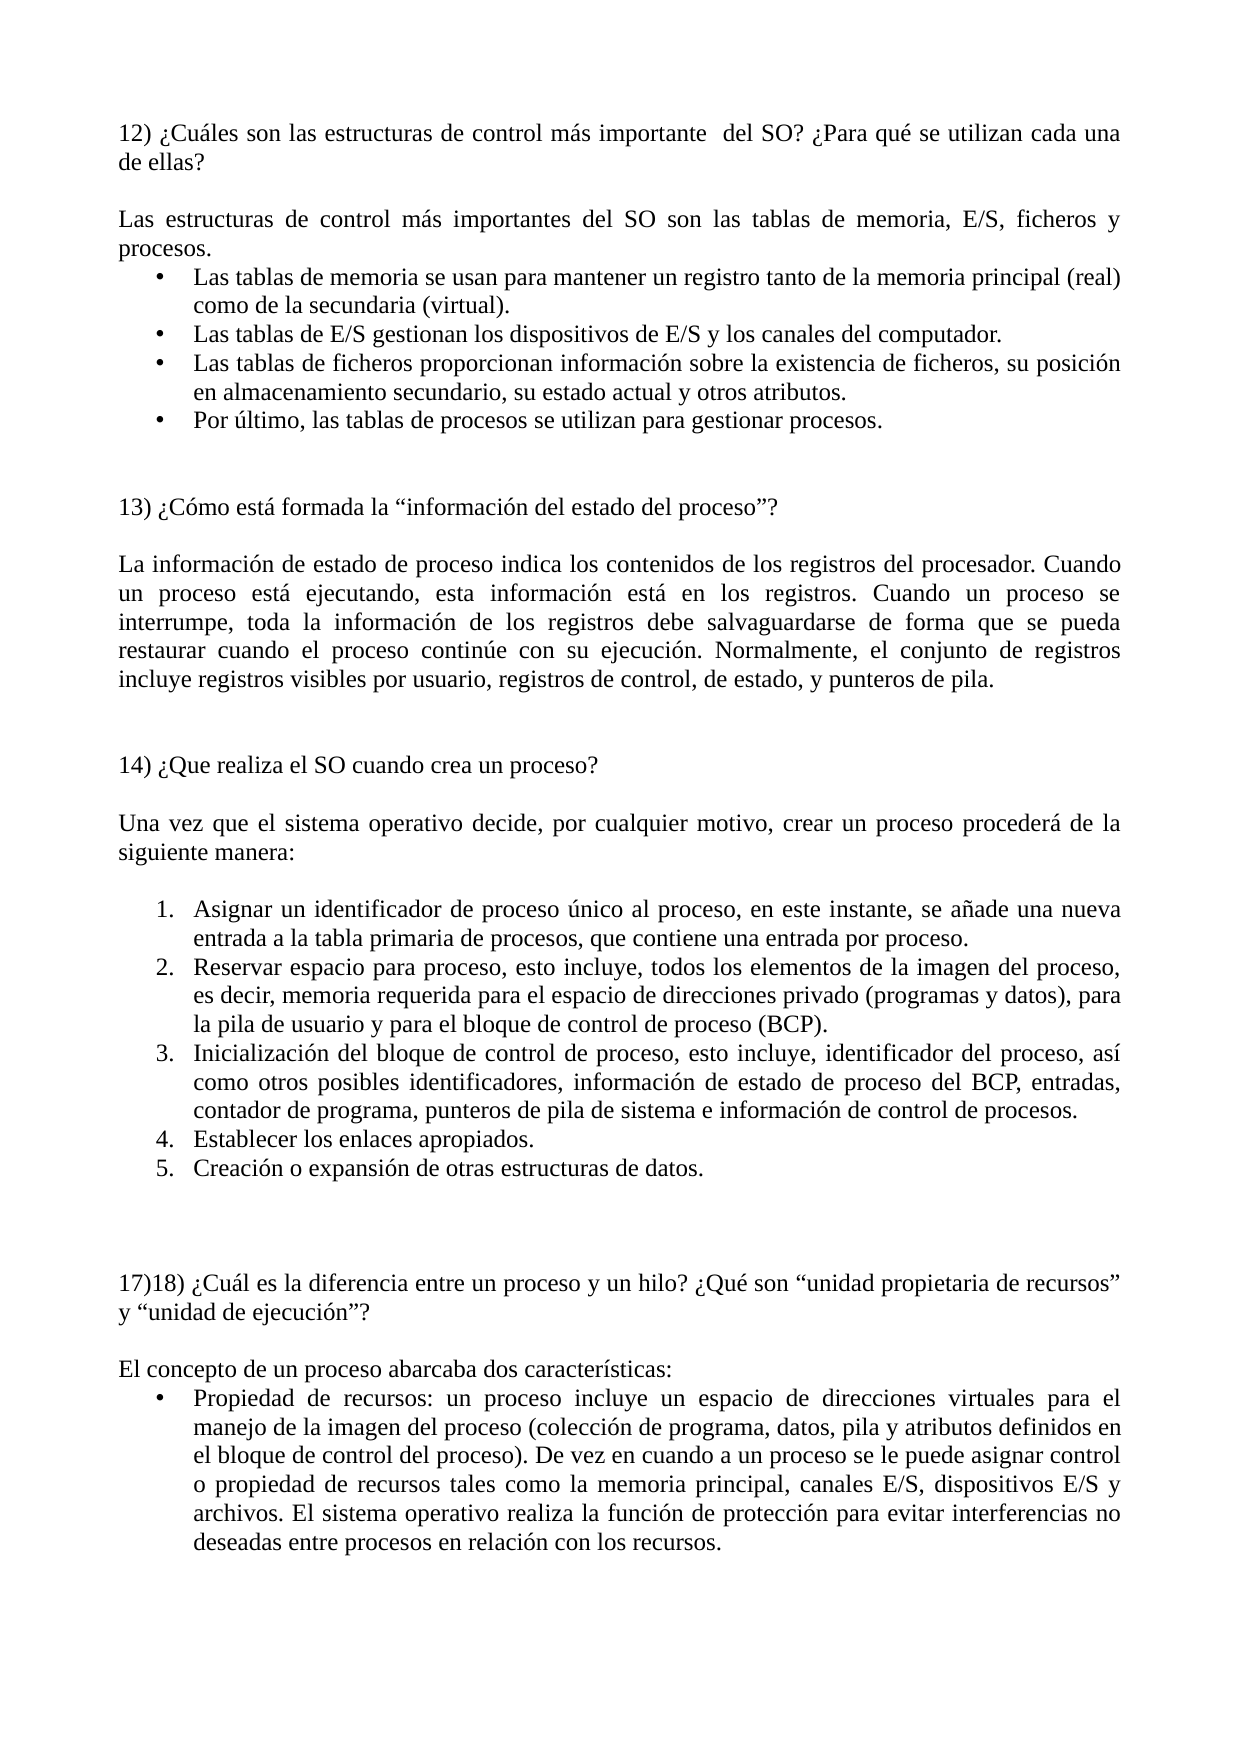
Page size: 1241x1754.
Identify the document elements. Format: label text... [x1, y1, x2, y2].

text La información de estado de proceso indica los contenidos de los registros del procesador. Cuando un proceso está ejecutando, esta información está en los registros. Cuando un proceso se interrumpe, toda la información de los registros debe salvaguardarse de forma que se pueda restaurar cuando el proceso continúe con su ejecución. Normalmente, el conjunto de registros incluye registros visibles por usuario, registros de control, de estado, y punteros de pila. [118, 549, 1122, 693]
list Las tablas de E/S gestionan los dispositivos de E/S y los canales del computador. [156, 319, 1122, 348]
list Creación o expansión de otras estructuras de datos. [156, 1153, 1122, 1182]
text Las estructuras de control más importantes del SO son las tablas de memoria, E/S, ficheros y procesos. [118, 204, 1122, 262]
list Propiedad de recursos: un proceso incluye un espacio de direcciones virtuales para el manejo de la imagen del proceso (colección de programa, datos, pila y atributos definidos en el bloque de control del proceso). De vez en cuando a un proceso se le puede asignar control o propiedad de recursos tales como la memoria principal, canales E/S, dispositivos E/S y archivos. El sistema operativo realiza la función de protección para evitar interferencias no deseadas entre procesos en relación con los recursos. [156, 1383, 1122, 1556]
list Reservar espacio para proceso, esto incluye, todos los elementos de la imagen del proceso, es decir, memoria requerida para el espacio de direcciones privado (programas y datos), para la pila de usuario y para el bloque de control de proceso (BCP). [156, 952, 1122, 1038]
text 17)18) ¿Cuál es la diferencia entre un proceso y un hilo? ¿Qué son “unidad propietaria de recursos” y “unidad de ejecución”? [118, 1268, 1122, 1326]
list Las tablas de memoria se usan para mantener un registro tanto de la memoria principal (real) como de la secundaria (virtual). [156, 262, 1122, 319]
text Una vez que el sistema operativo decide, por cualquier motivo, crear un proceso procederá de la siguiente manera: [118, 808, 1122, 866]
list Por último, las tablas de procesos se utilizan para gestionar procesos. [156, 406, 1122, 434]
text 13) ¿Cómo está formada la “información del estado del proceso”? [118, 492, 1122, 521]
list Asignar un identificador de proceso único al proceso, en este instante, se añade una nueva entrada a la tabla primaria de procesos, que contiene una entrada por proceso. [156, 894, 1122, 952]
text El concepto de un proceso abarcaba dos características: [118, 1354, 1122, 1383]
list Inicialización del bloque de control de proceso, esto incluye, identificador del proceso, así como otros posibles identificadores, información de estado de proceso del BCP, entradas, contador de programa, punteros de pila de sistema e información de control de procesos. [156, 1038, 1122, 1124]
list Establecer los enlaces apropiados. [156, 1124, 1122, 1153]
text 12) ¿Cuáles son las estructuras de control más importante del SO? ¿Para qué se utilizan cada una de ellas? [118, 118, 1122, 176]
text 14) ¿Que realiza el SO cuando crea un proceso? [118, 751, 1122, 779]
list Las tablas de ficheros proporcionan información sobre la existencia de ficheros, su posición en almacenamiento secundario, su estado actual y otros atributos. [156, 348, 1122, 406]
